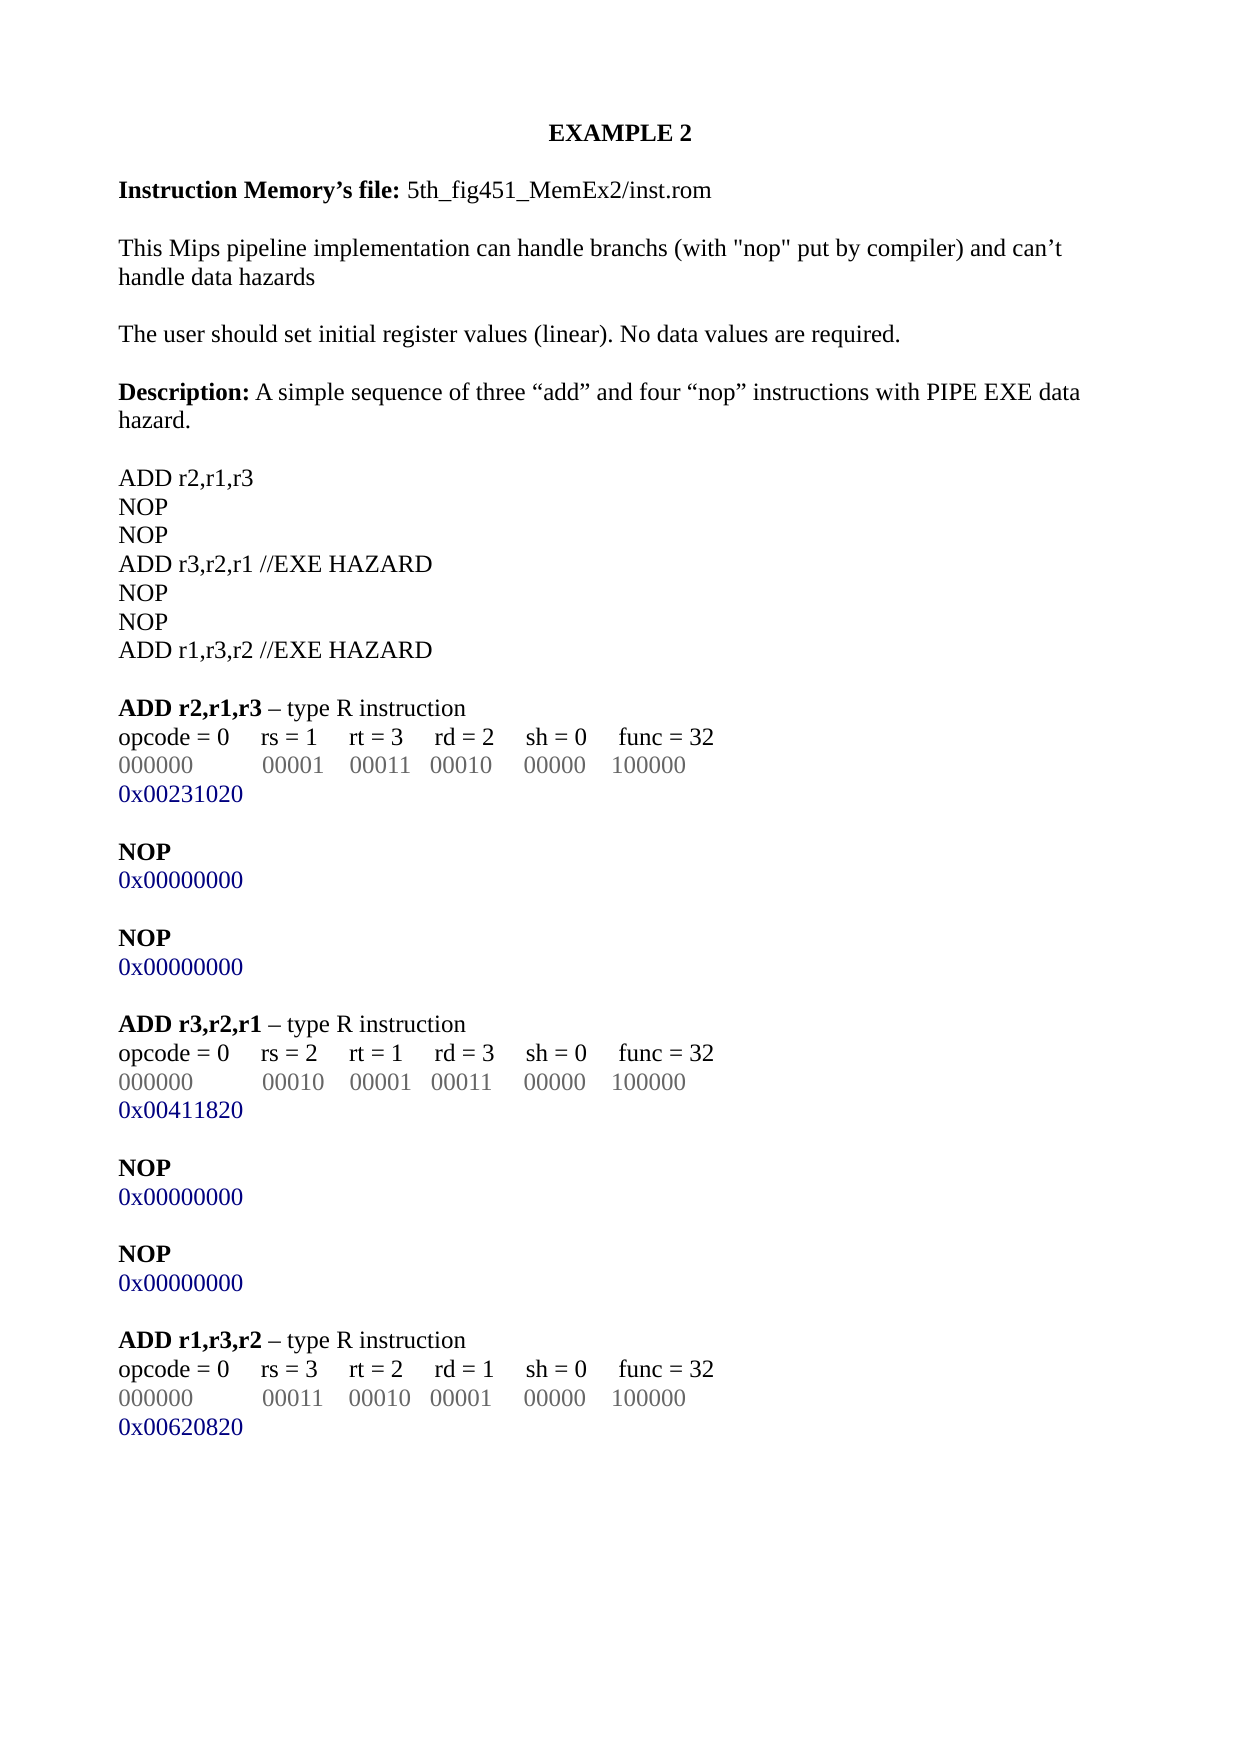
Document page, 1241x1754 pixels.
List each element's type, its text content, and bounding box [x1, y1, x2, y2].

text The user should set initial register values (linear). No data values are required. [118, 319, 1122, 348]
text opcode = 0 rs = 3 rt = 2 rd = 1 sh = 0 func = 32 [118, 1354, 1122, 1383]
text 000000 00001 00011 00010 00000 100000 [118, 751, 1122, 779]
text opcode = 0 rs = 2 rt = 1 rd = 3 sh = 0 func = 32 [118, 1038, 1122, 1067]
text EXAMPLE 2 [118, 118, 1122, 147]
text NOP [118, 492, 1122, 521]
text 0x00000000 [118, 952, 1122, 981]
text 0x00620820 [118, 1412, 1122, 1441]
text ADD r2,r1,r3 – type R instruction [118, 693, 1122, 722]
text 0x00000000 [118, 866, 1122, 894]
text Description: A simple sequence of three “add” and four “nop” instructions with PIPE EXE data hazard. [118, 377, 1122, 434]
text Instruction Memory’s file: 5th_fig451_MemEx2/inst.rom [118, 176, 1122, 204]
text NOP [118, 521, 1122, 549]
text NOP [118, 1153, 1122, 1182]
text NOP [118, 1239, 1122, 1268]
text 0x00000000 [118, 1268, 1122, 1297]
text ADD r3,r2,r1 //EXE HAZARD [118, 549, 1122, 578]
text NOP [118, 607, 1122, 636]
text This Mips pipeline implementation can handle branchs (with "nop" put by compiler) and can’t handle data hazards [118, 233, 1122, 291]
text NOP [118, 837, 1122, 866]
text 000000 00010 00001 00011 00000 100000 [118, 1067, 1122, 1096]
text ADD r1,r3,r2 //EXE HAZARD [118, 636, 1122, 664]
text ADD r3,r2,r1 – type R instruction [118, 1009, 1122, 1038]
text NOP [118, 923, 1122, 952]
text ADD r2,r1,r3 [118, 463, 1122, 492]
text 000000 00011 00010 00001 00000 100000 [118, 1383, 1122, 1412]
text 0x00000000 [118, 1182, 1122, 1211]
text 0x00231020 [118, 779, 1122, 808]
text opcode = 0 rs = 1 rt = 3 rd = 2 sh = 0 func = 32 [118, 722, 1122, 751]
text NOP [118, 578, 1122, 607]
text ADD r1,r3,r2 – type R instruction [118, 1326, 1122, 1354]
text 0x00411820 [118, 1096, 1122, 1124]
